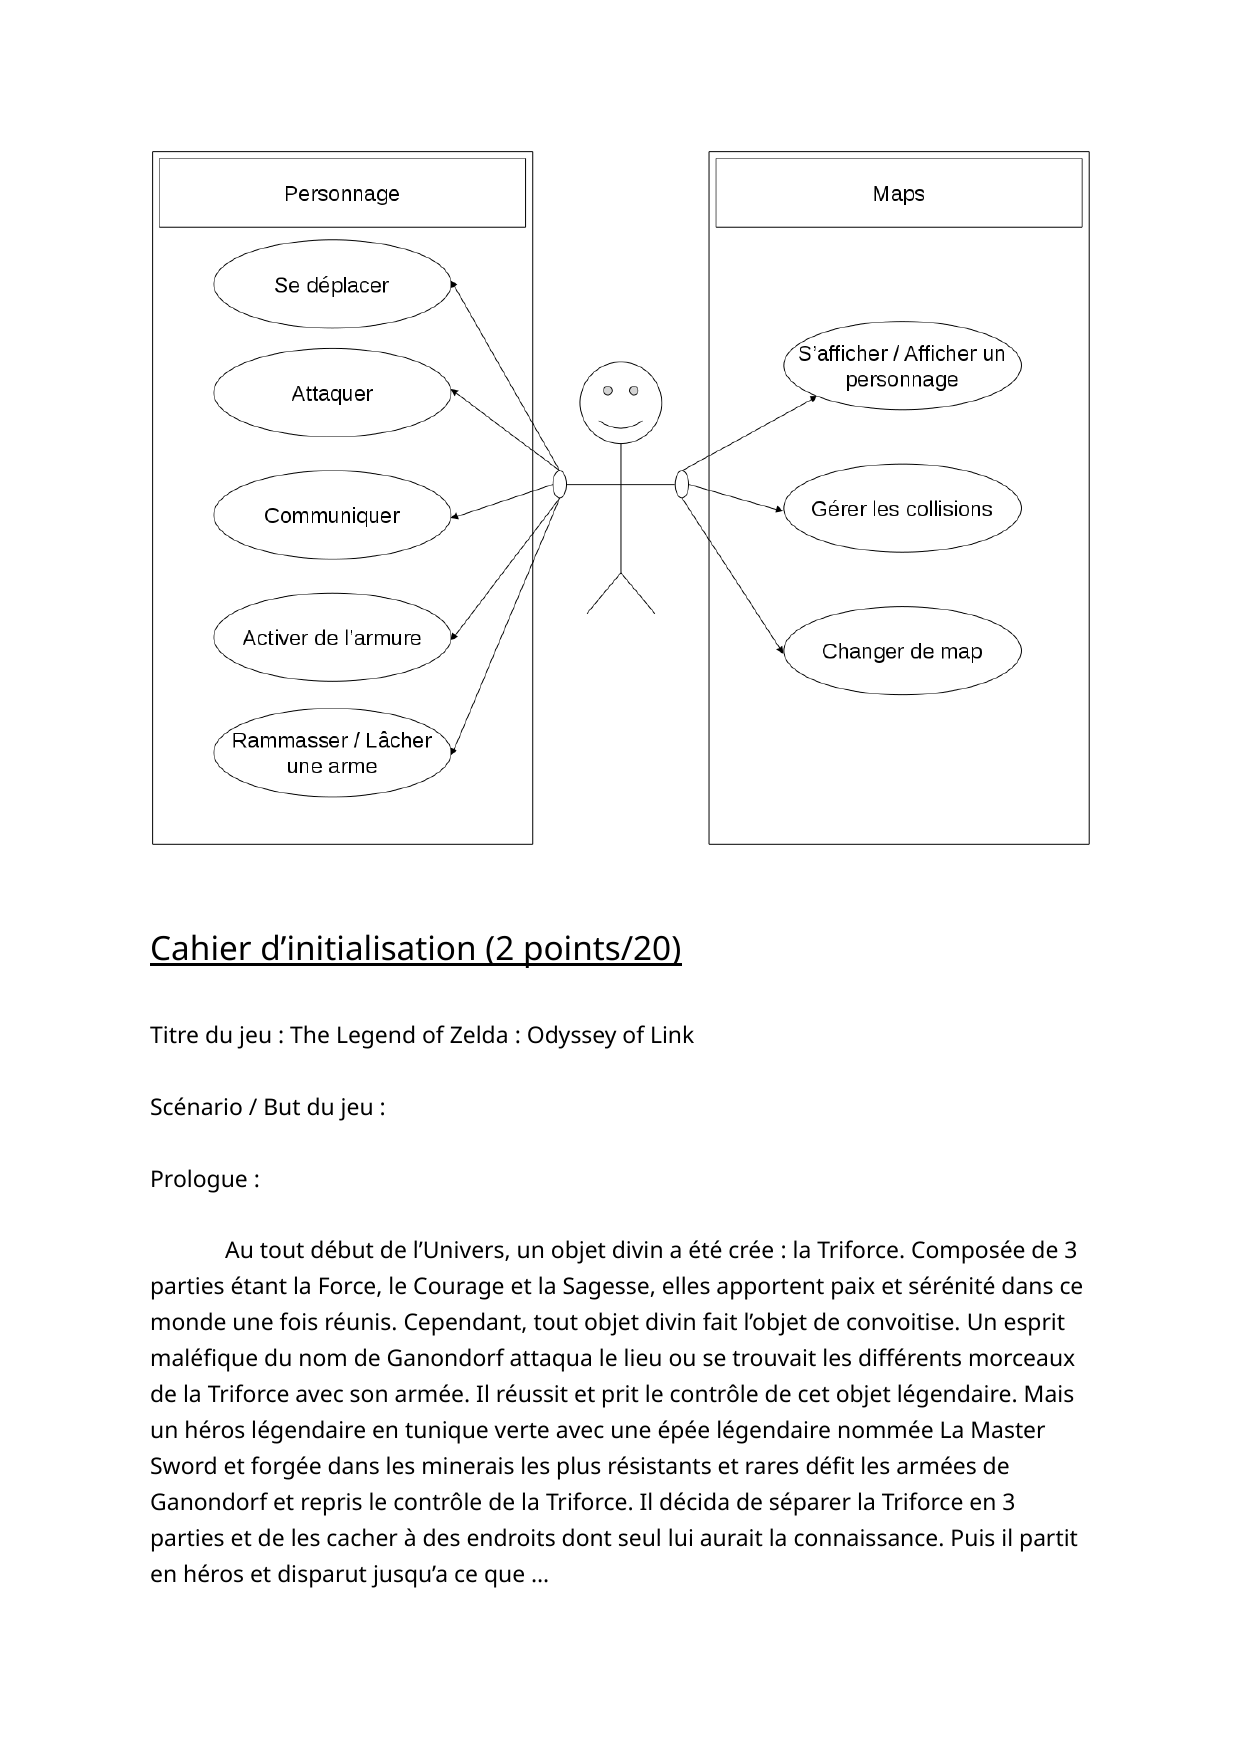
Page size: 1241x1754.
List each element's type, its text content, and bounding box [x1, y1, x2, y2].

text Titre du jeu : The Legend of Zelda : Odyssey of Link [150, 1019, 1090, 1050]
subtitle Cahier d’initialisation (2 points/20) [150, 925, 1090, 970]
picture [150, 150, 1091, 847]
text Scénario / But du jeu : [150, 1091, 1090, 1122]
text Au tout début de l’Univers, un objet divin a été crée : la Triforce. Composée de 3 parties étant la Force, le Courage et la Sagesse, elles apportent paix et sérénité dans ce monde une fois réunis. Cependant, tout objet divin fait l’objet de convoitise. Un esprit maléfique du nom de Ganondorf attaqua le lieu ou se trouvait les différents morceaux de la Triforce avec son armée. Il réussit et prit le contrôle de cet objet légendaire. Mais un héros légendaire en tunique verte avec une épée légendaire nommée La Master Sword et forgée dans les minerais les plus résistants et rares défit les armées de Ganondorf et repris le contrôle de la Triforce. Il décida de séparer la Triforce en 3 parties et de les cacher à des endroits dont seul lui aurait la connaissance. Puis il partit en héros et disparut jusqu’a ce que … [150, 1234, 1090, 1589]
text Prologue : [150, 1162, 1090, 1194]
